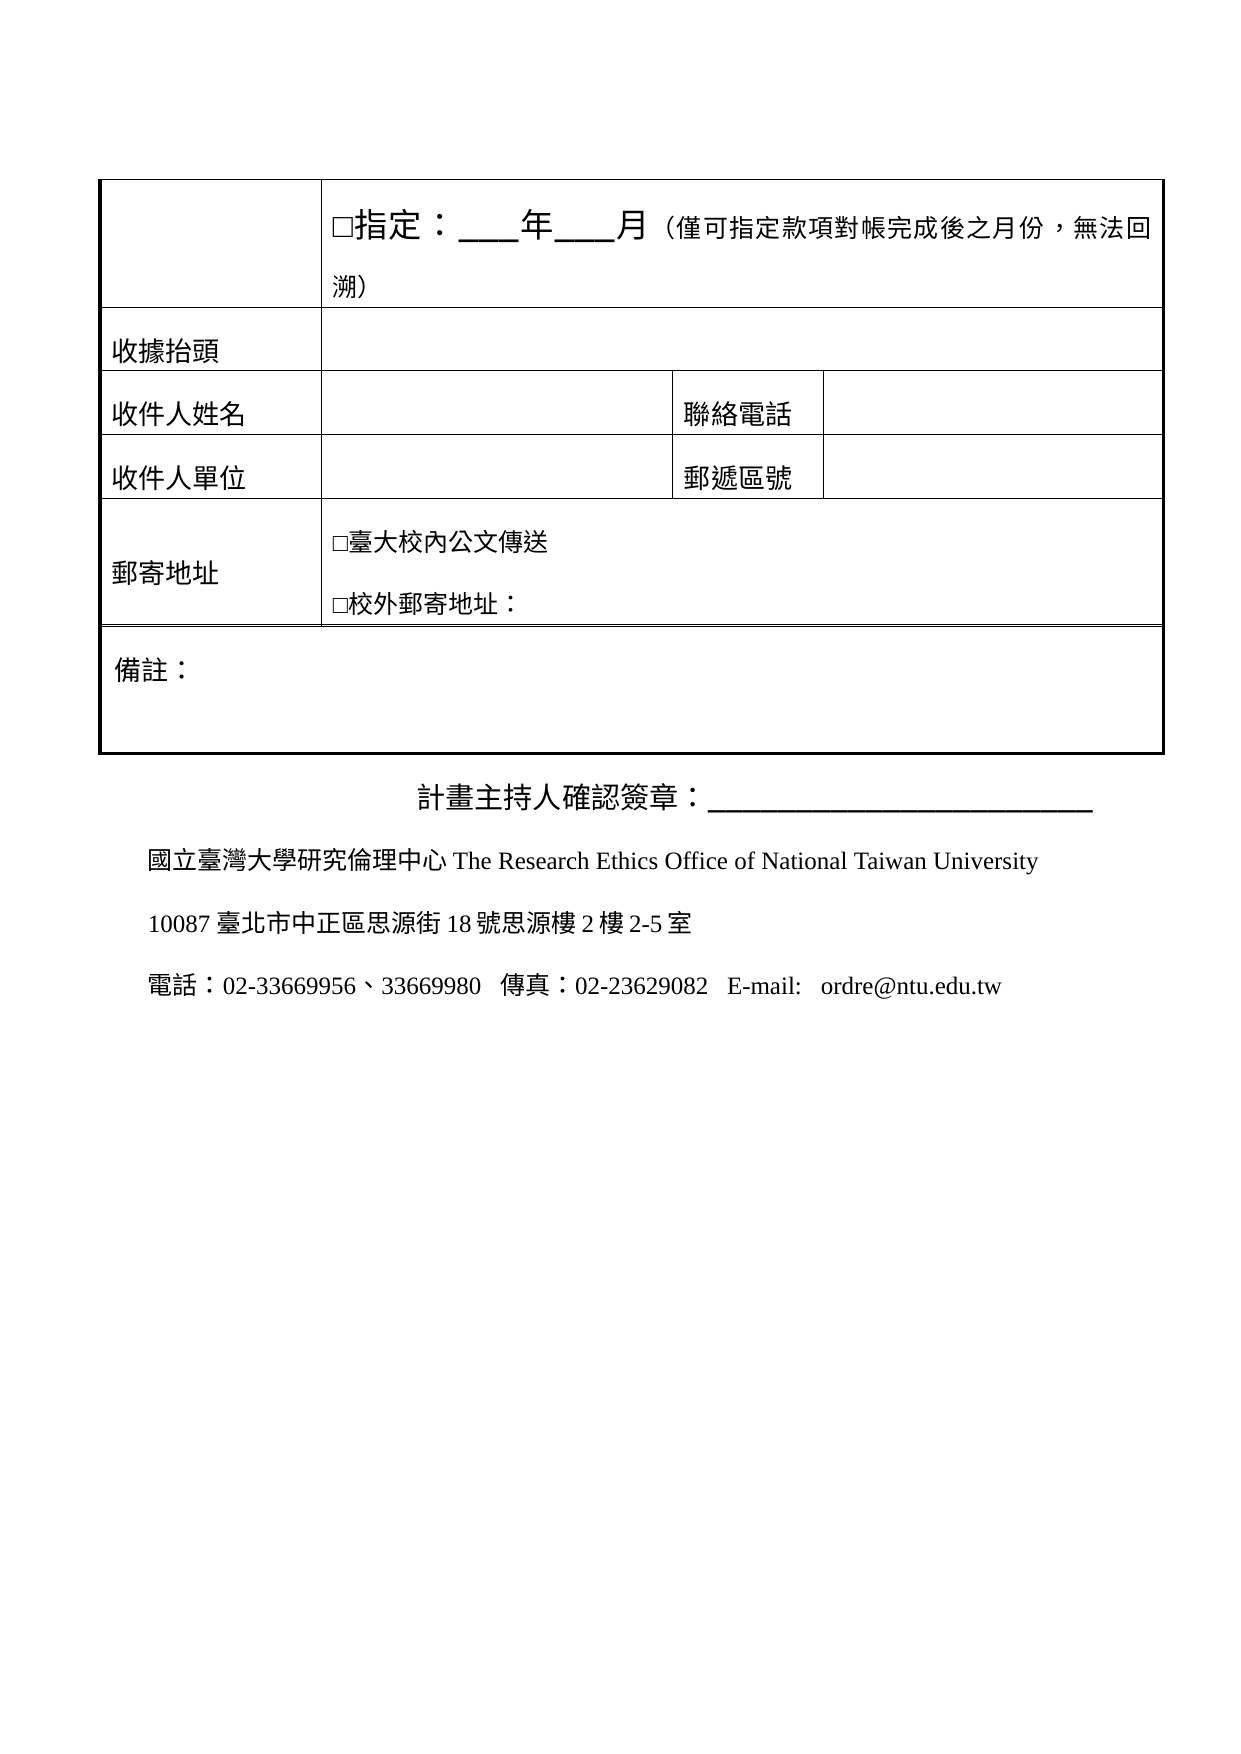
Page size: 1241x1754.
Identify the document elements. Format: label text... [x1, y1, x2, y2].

table_cell □指定：___年___月（僅可指定款項對帳完成後之月份，無法回溯） [322, 180, 1162, 307]
text 計畫主持人確認簽章：______________________ [148, 755, 1092, 817]
text 國立臺灣大學研究倫理中心The Research Ethics Office of National Taiwan University [148, 817, 1092, 880]
text 電話：02-33669956、33669980 傳真：02-23629082 E-mail: ordre@ntu.edu.tw [148, 942, 1092, 1005]
table_cell 郵遞區號 [673, 435, 823, 497]
table_cell [322, 435, 672, 497]
table_cell 收件人姓名 [102, 371, 321, 434]
table_cell 收件人單位 [102, 435, 321, 497]
table_cell [102, 180, 321, 307]
table_cell 收據抬頭 [102, 308, 321, 370]
table_cell [322, 308, 1162, 370]
table_cell [322, 371, 672, 434]
table_cell □臺大校內公文傳送 □校外郵寄地址： [322, 499, 1162, 623]
table_cell [824, 435, 1162, 497]
table_cell 聯絡電話 [673, 371, 823, 434]
table_cell 郵寄地址 [102, 499, 321, 623]
text 10087 臺北市中正區思源街18號思源樓2樓2-5室 [148, 880, 1092, 942]
table_cell [824, 371, 1162, 434]
table_cell 備註： [102, 627, 1162, 752]
